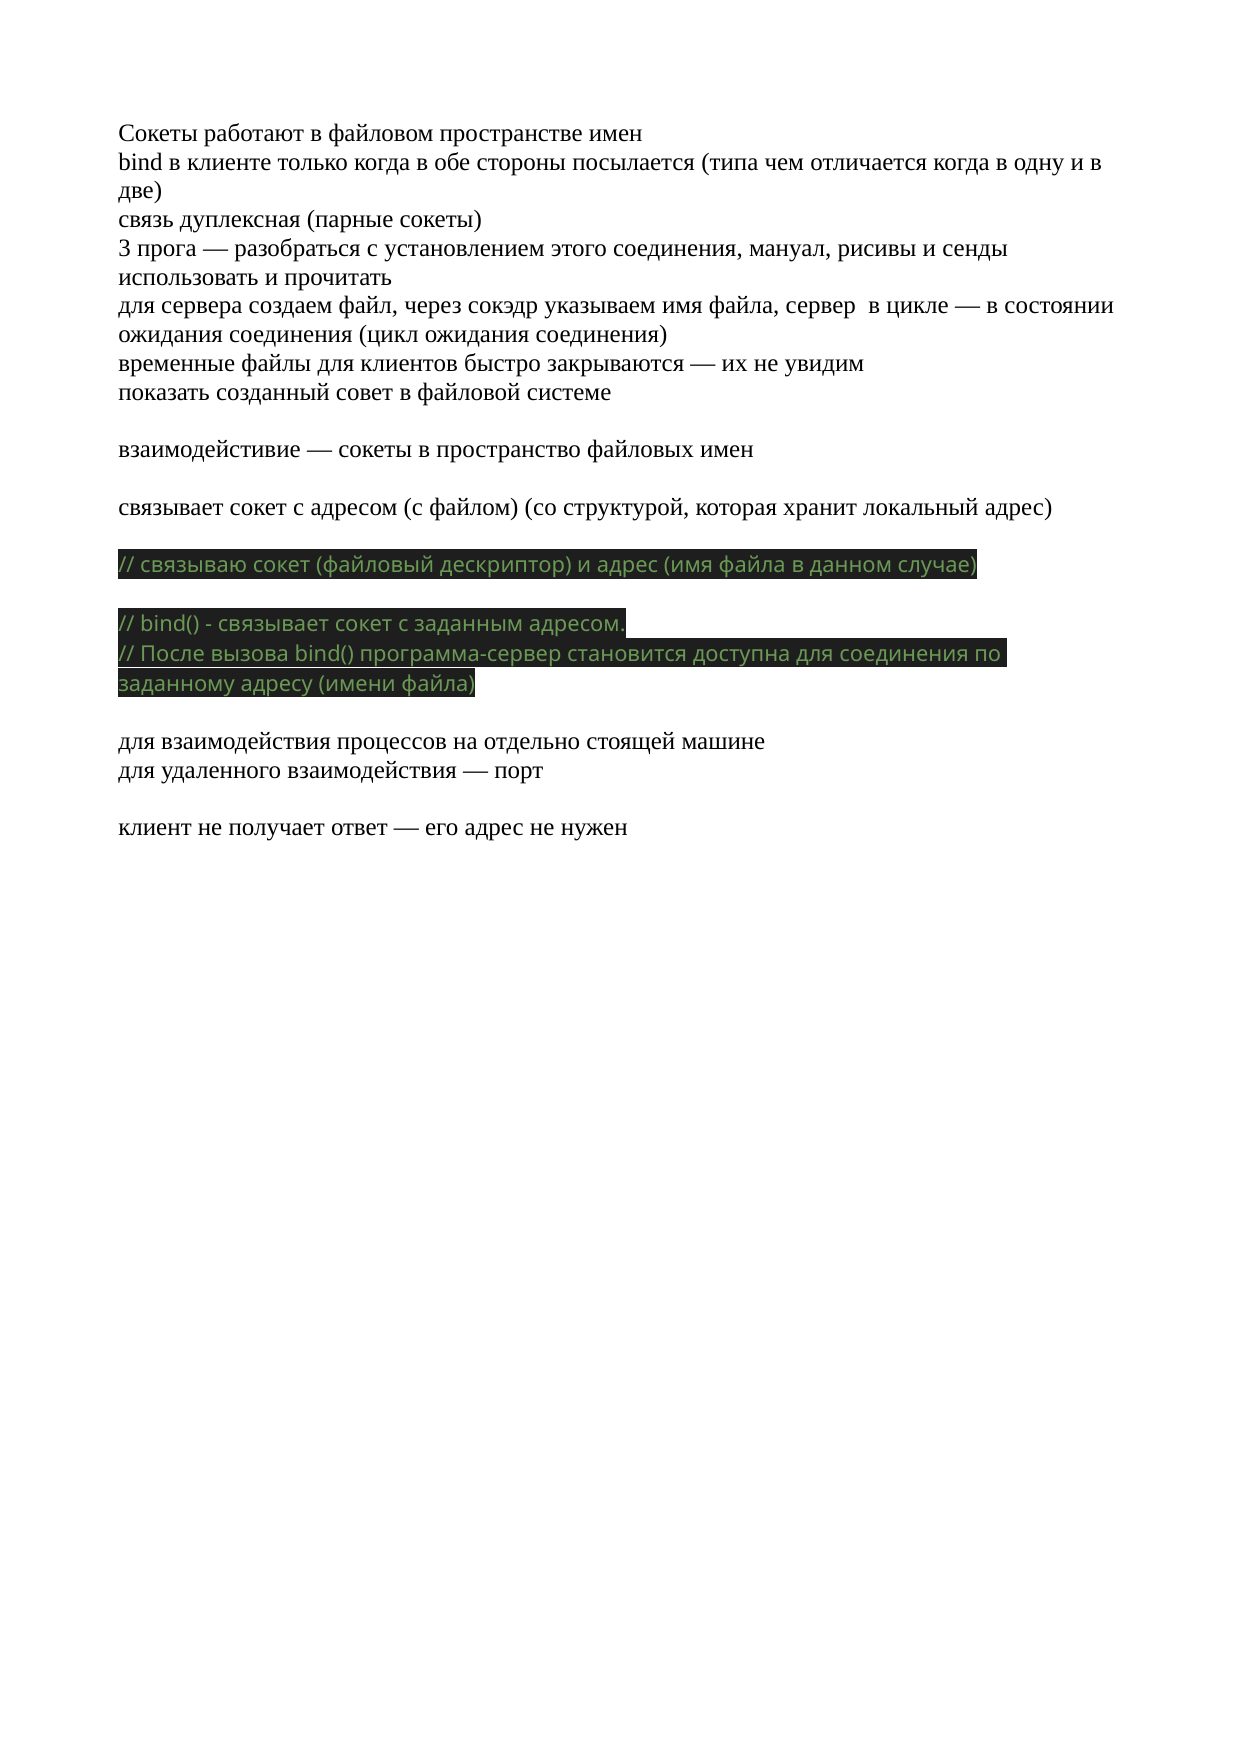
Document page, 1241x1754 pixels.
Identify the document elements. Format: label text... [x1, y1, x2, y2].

text показать созданный совет в файловой системе [118, 377, 1122, 406]
text Сокеты работают в файловом пространстве имен [118, 118, 1122, 147]
text bind в клиенте только когда в обе стороны посылается (типа чем отличается когда в одну и в две) [118, 147, 1122, 204]
text для взаимодействия процессов на отдельно стоящей машине [118, 726, 1122, 755]
text связь дуплексная (парные сокеты) [118, 204, 1122, 233]
text клиент не получает ответ — его адрес не нужен [118, 812, 1122, 841]
text // связываю сокет (файловый дескриптор) и адрес (имя файла в данном случае) [118, 549, 1122, 579]
text 3 прога — разобраться с установлением этого соединения, мануал, рисивы и сенды использовать и прочитать [118, 233, 1122, 291]
text для сервера создаем файл, через сокэдр указываем имя файла, сервер в цикле — в состоянии ожидания соединения (цикл ожидания соединения) [118, 291, 1122, 348]
text временные файлы для клиентов быстро закрываются — их не увидим [118, 348, 1122, 377]
text связывает сокет с адресом (с файлом) (со структурой, которая хранит локальный адрес) [118, 492, 1122, 521]
text // После вызова bind() программа-сервер становится доступна для соединения по заданному адресу (имени файла) [118, 638, 1122, 697]
text взаимодейстивие — сокеты в пространство файловых имен [118, 434, 1122, 463]
text // bind() - связывает сокет с заданным адресом. [118, 608, 1122, 638]
text для удаленного взаимодействия — порт [118, 755, 1122, 783]
